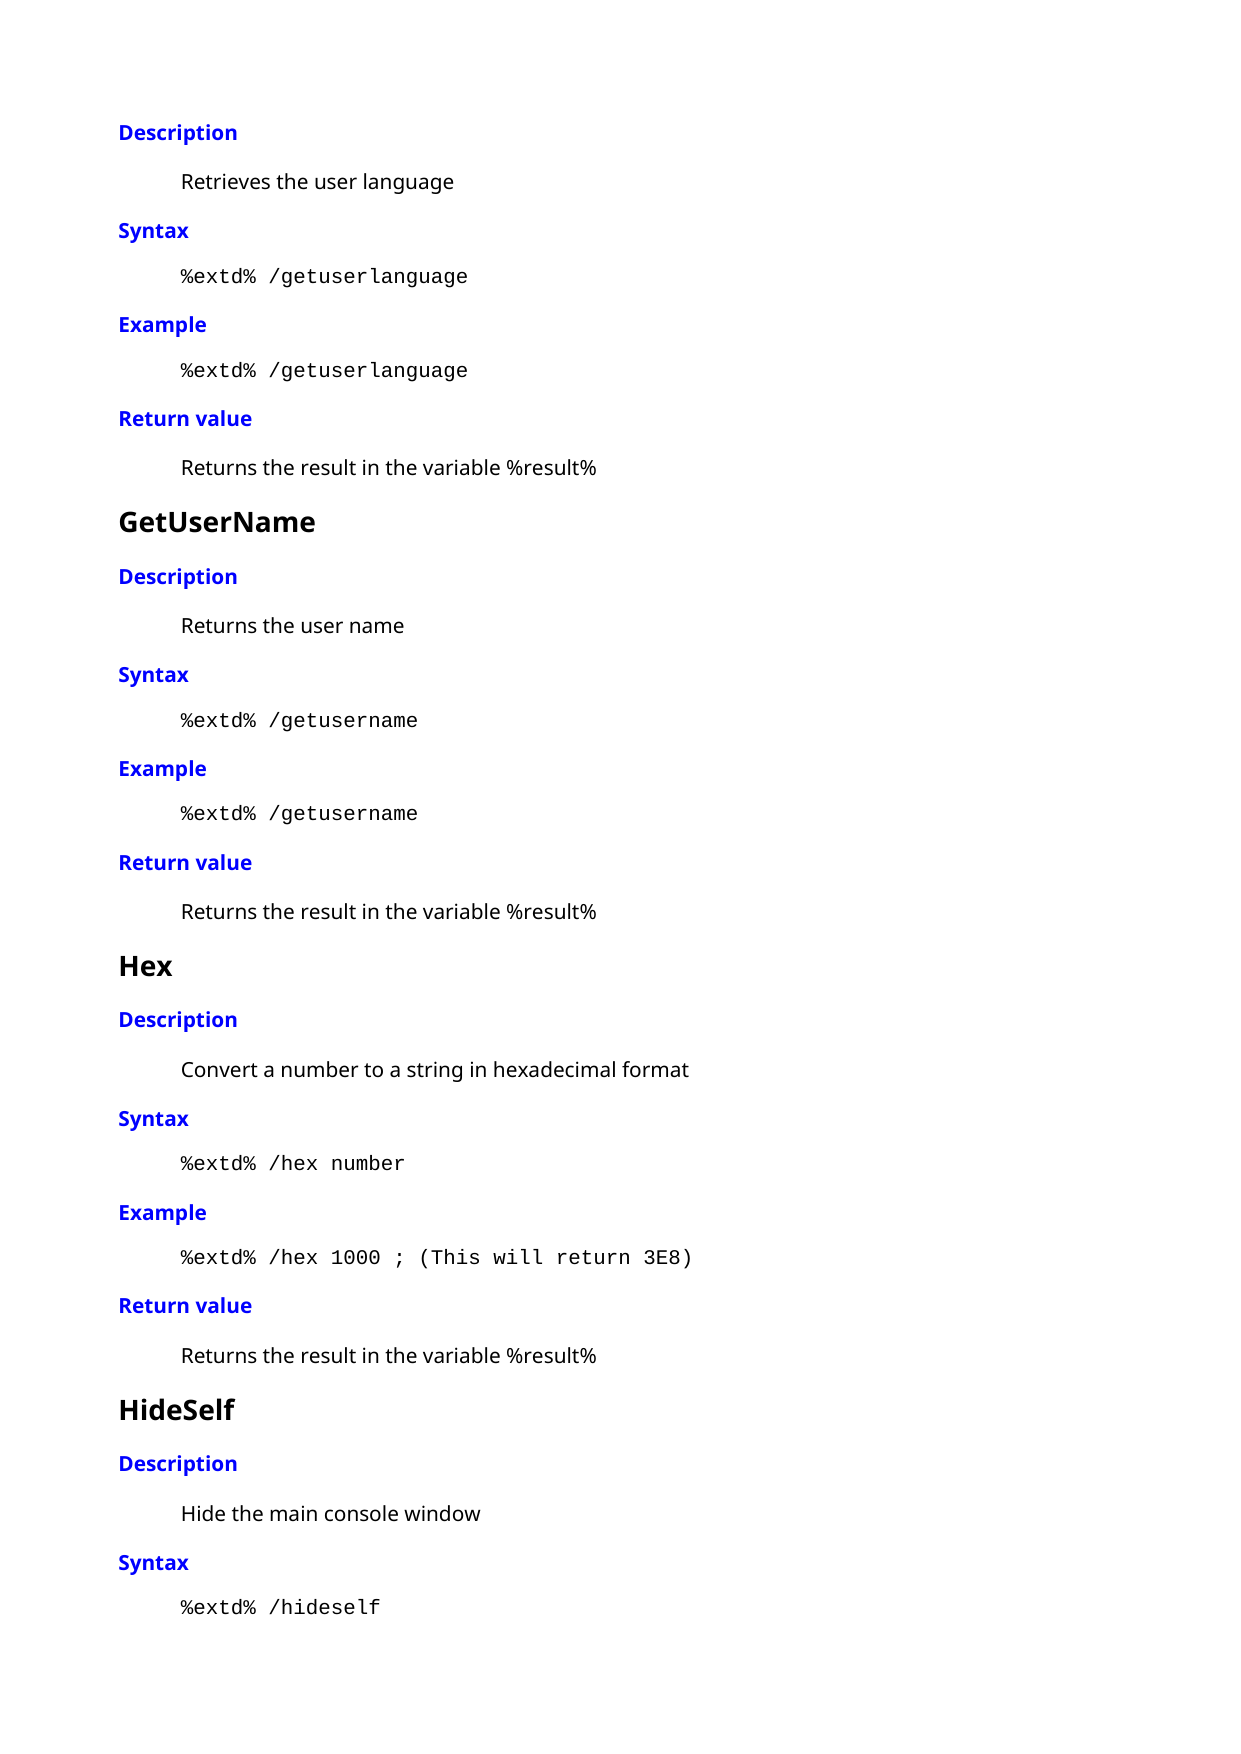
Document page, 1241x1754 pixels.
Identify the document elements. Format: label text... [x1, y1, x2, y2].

text Hide the main console window [181, 1499, 1122, 1527]
text %extd% /getuserlanguage [181, 360, 1122, 383]
text Hex [118, 946, 1122, 985]
text Convert a number to a string in hexadecimal format [181, 1055, 1122, 1083]
text Example [118, 310, 1122, 339]
text Example [118, 1198, 1122, 1226]
text %extd% /getuserlanguage [181, 266, 1122, 289]
text %extd% /hideself [181, 1597, 1122, 1621]
text Retrieves the user language [181, 167, 1122, 196]
text Returns the user name [181, 611, 1122, 639]
text Description [118, 118, 1122, 147]
text Returns the result in the variable %result% [181, 897, 1122, 926]
text Description [118, 1449, 1122, 1478]
text HideSelf [118, 1390, 1122, 1428]
text Returns the result in the variable %result% [181, 453, 1122, 482]
text Return value [118, 1292, 1122, 1320]
text %extd% /getusername [181, 803, 1122, 827]
text %extd% /getusername [181, 710, 1122, 733]
text Syntax [118, 1104, 1122, 1133]
text Syntax [118, 217, 1122, 245]
text Syntax [118, 660, 1122, 689]
text %extd% /hex 1000 ; (This will return 3E8) [181, 1247, 1122, 1271]
text %extd% /hex number [181, 1153, 1122, 1177]
text Description [118, 562, 1122, 590]
text Description [118, 1006, 1122, 1034]
text Example [118, 754, 1122, 783]
text Return value [118, 848, 1122, 876]
text Returns the result in the variable %result% [181, 1341, 1122, 1369]
text Return value [118, 404, 1122, 433]
text Syntax [118, 1548, 1122, 1576]
text GetUserName [118, 503, 1122, 541]
